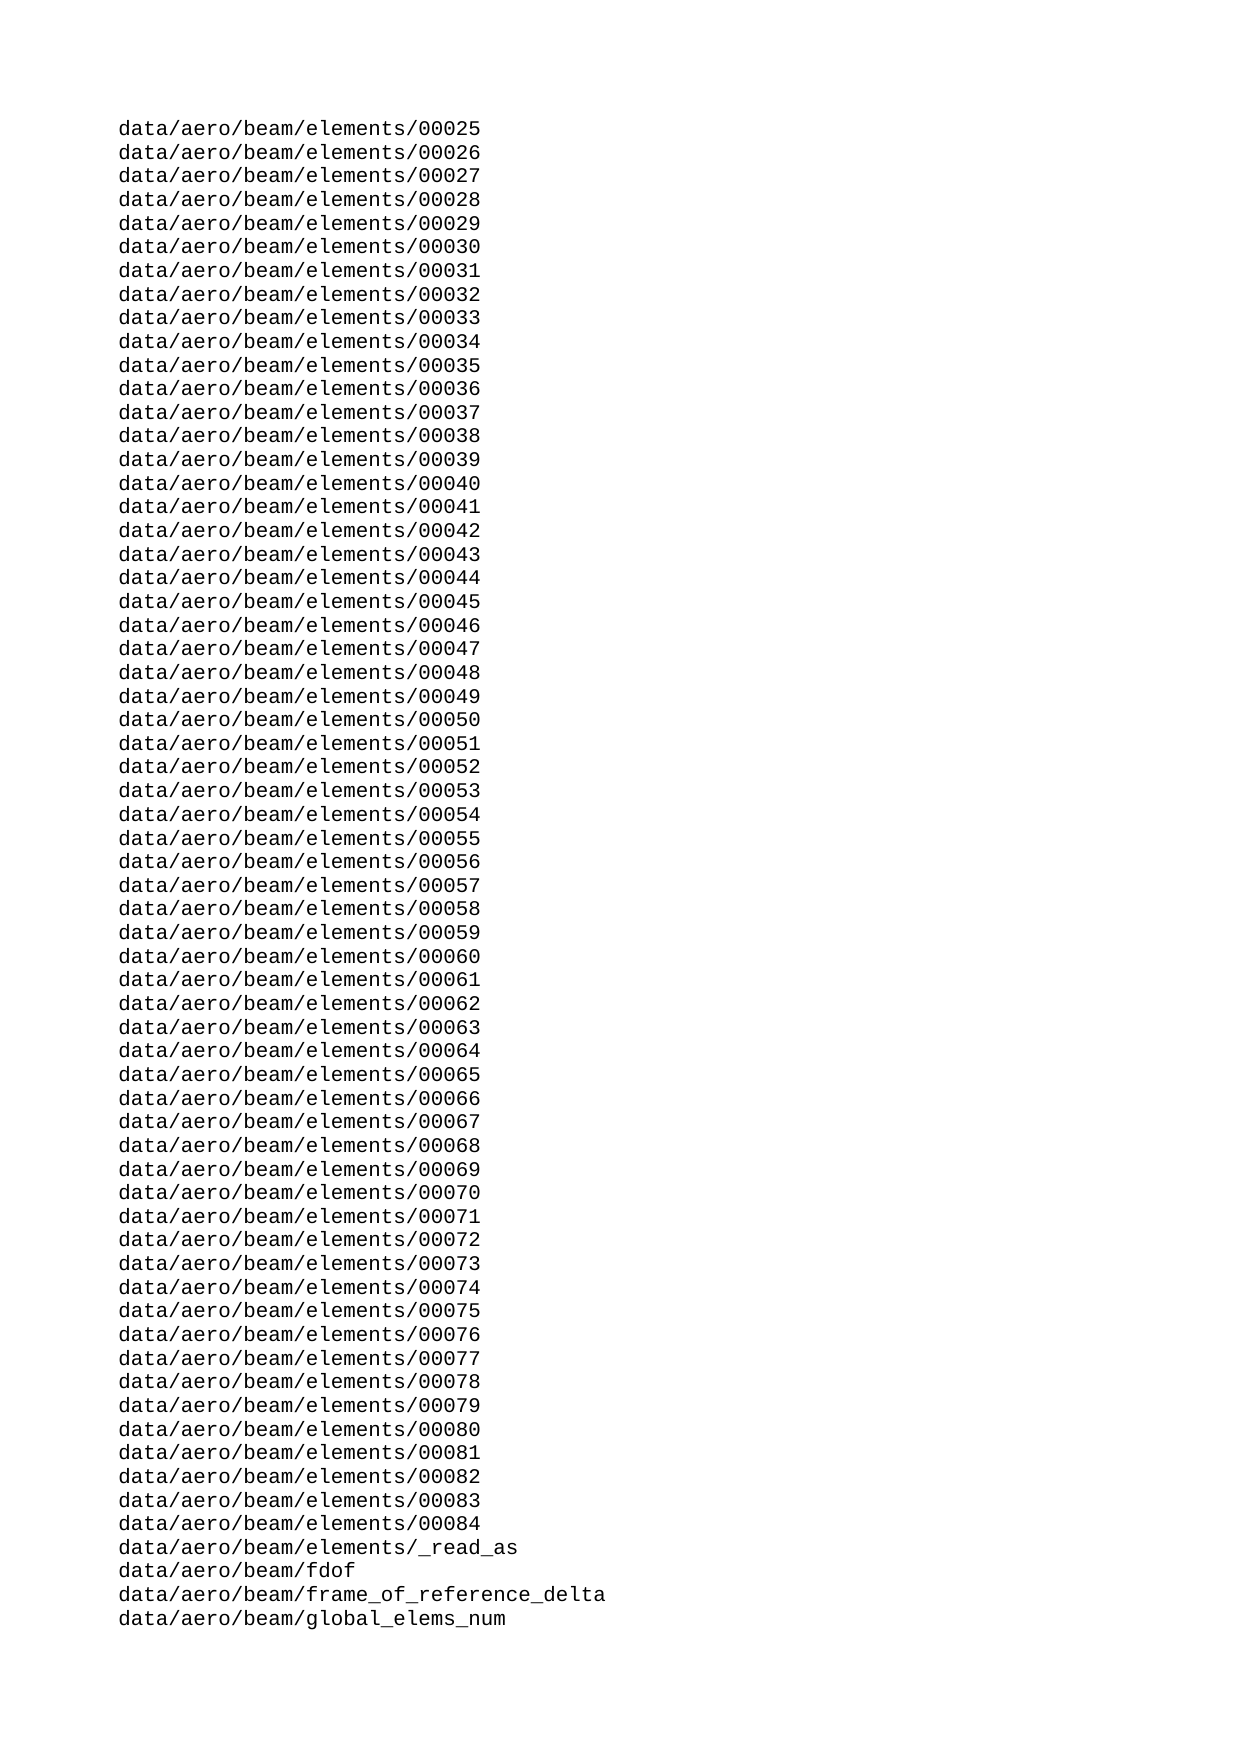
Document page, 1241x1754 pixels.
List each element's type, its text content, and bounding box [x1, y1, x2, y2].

text data/aero/beam/elements/00030 [118, 236, 1122, 260]
text data/aero/beam/elements/00036 [118, 378, 1122, 402]
text data/aero/beam/elements/00025 [118, 118, 1122, 142]
text data/aero/beam/elements/00081 [118, 1442, 1122, 1466]
text data/aero/beam/elements/00044 [118, 567, 1122, 591]
text data/aero/beam/elements/00026 [118, 142, 1122, 165]
text data/aero/beam/elements/00065 [118, 1064, 1122, 1088]
text data/aero/beam/elements/00032 [118, 284, 1122, 307]
text data/aero/beam/elements/00084 [118, 1513, 1122, 1537]
text data/aero/beam/elements/00058 [118, 898, 1122, 922]
text data/aero/beam/elements/00034 [118, 331, 1122, 354]
text data/aero/beam/elements/00071 [118, 1206, 1122, 1229]
text data/aero/beam/elements/00047 [118, 638, 1122, 662]
text data/aero/beam/elements/00066 [118, 1088, 1122, 1111]
text data/aero/beam/elements/00062 [118, 993, 1122, 1017]
text data/aero/beam/elements/00080 [118, 1419, 1122, 1442]
text data/aero/beam/elements/00042 [118, 520, 1122, 544]
text data/aero/beam/fdof [118, 1561, 1122, 1584]
text data/aero/beam/elements/00063 [118, 1017, 1122, 1040]
text data/aero/beam/elements/00070 [118, 1182, 1122, 1206]
text data/aero/beam/elements/00074 [118, 1277, 1122, 1300]
text data/aero/beam/elements/00059 [118, 922, 1122, 946]
text data/aero/beam/elements/00079 [118, 1395, 1122, 1419]
text data/aero/beam/elements/00045 [118, 591, 1122, 615]
text data/aero/beam/elements/_read_as [118, 1537, 1122, 1561]
text data/aero/beam/elements/00048 [118, 662, 1122, 686]
text data/aero/beam/elements/00067 [118, 1111, 1122, 1135]
text data/aero/beam/elements/00039 [118, 449, 1122, 473]
text data/aero/beam/elements/00040 [118, 473, 1122, 496]
text data/aero/beam/elements/00069 [118, 1158, 1122, 1182]
text data/aero/beam/elements/00075 [118, 1300, 1122, 1324]
text data/aero/beam/elements/00073 [118, 1253, 1122, 1277]
text data/aero/beam/elements/00083 [118, 1489, 1122, 1513]
text data/aero/beam/elements/00061 [118, 969, 1122, 993]
text data/aero/beam/elements/00057 [118, 875, 1122, 898]
text data/aero/beam/elements/00054 [118, 804, 1122, 827]
text data/aero/beam/elements/00028 [118, 189, 1122, 213]
text data/aero/beam/elements/00049 [118, 686, 1122, 709]
text data/aero/beam/elements/00055 [118, 827, 1122, 851]
text data/aero/beam/elements/00029 [118, 213, 1122, 236]
text data/aero/beam/elements/00033 [118, 307, 1122, 331]
text data/aero/beam/elements/00052 [118, 757, 1122, 780]
text data/aero/beam/elements/00043 [118, 544, 1122, 567]
text data/aero/beam/elements/00051 [118, 733, 1122, 757]
text data/aero/beam/elements/00037 [118, 402, 1122, 426]
text data/aero/beam/elements/00060 [118, 946, 1122, 969]
text data/aero/beam/elements/00038 [118, 426, 1122, 449]
text data/aero/beam/elements/00031 [118, 260, 1122, 284]
text data/aero/beam/frame_of_reference_delta [118, 1584, 1122, 1608]
text data/aero/beam/elements/00050 [118, 709, 1122, 733]
text data/aero/beam/elements/00078 [118, 1371, 1122, 1395]
text data/aero/beam/elements/00064 [118, 1040, 1122, 1064]
text data/aero/beam/elements/00056 [118, 851, 1122, 875]
text data/aero/beam/elements/00068 [118, 1135, 1122, 1158]
text data/aero/beam/elements/00077 [118, 1348, 1122, 1371]
text data/aero/beam/elements/00041 [118, 496, 1122, 520]
text data/aero/beam/elements/00082 [118, 1466, 1122, 1489]
text data/aero/beam/elements/00053 [118, 780, 1122, 804]
text data/aero/beam/elements/00046 [118, 615, 1122, 638]
text data/aero/beam/elements/00072 [118, 1229, 1122, 1253]
text data/aero/beam/global_elems_num [118, 1608, 1122, 1631]
text data/aero/beam/elements/00035 [118, 354, 1122, 378]
text data/aero/beam/elements/00076 [118, 1324, 1122, 1348]
text data/aero/beam/elements/00027 [118, 165, 1122, 189]
